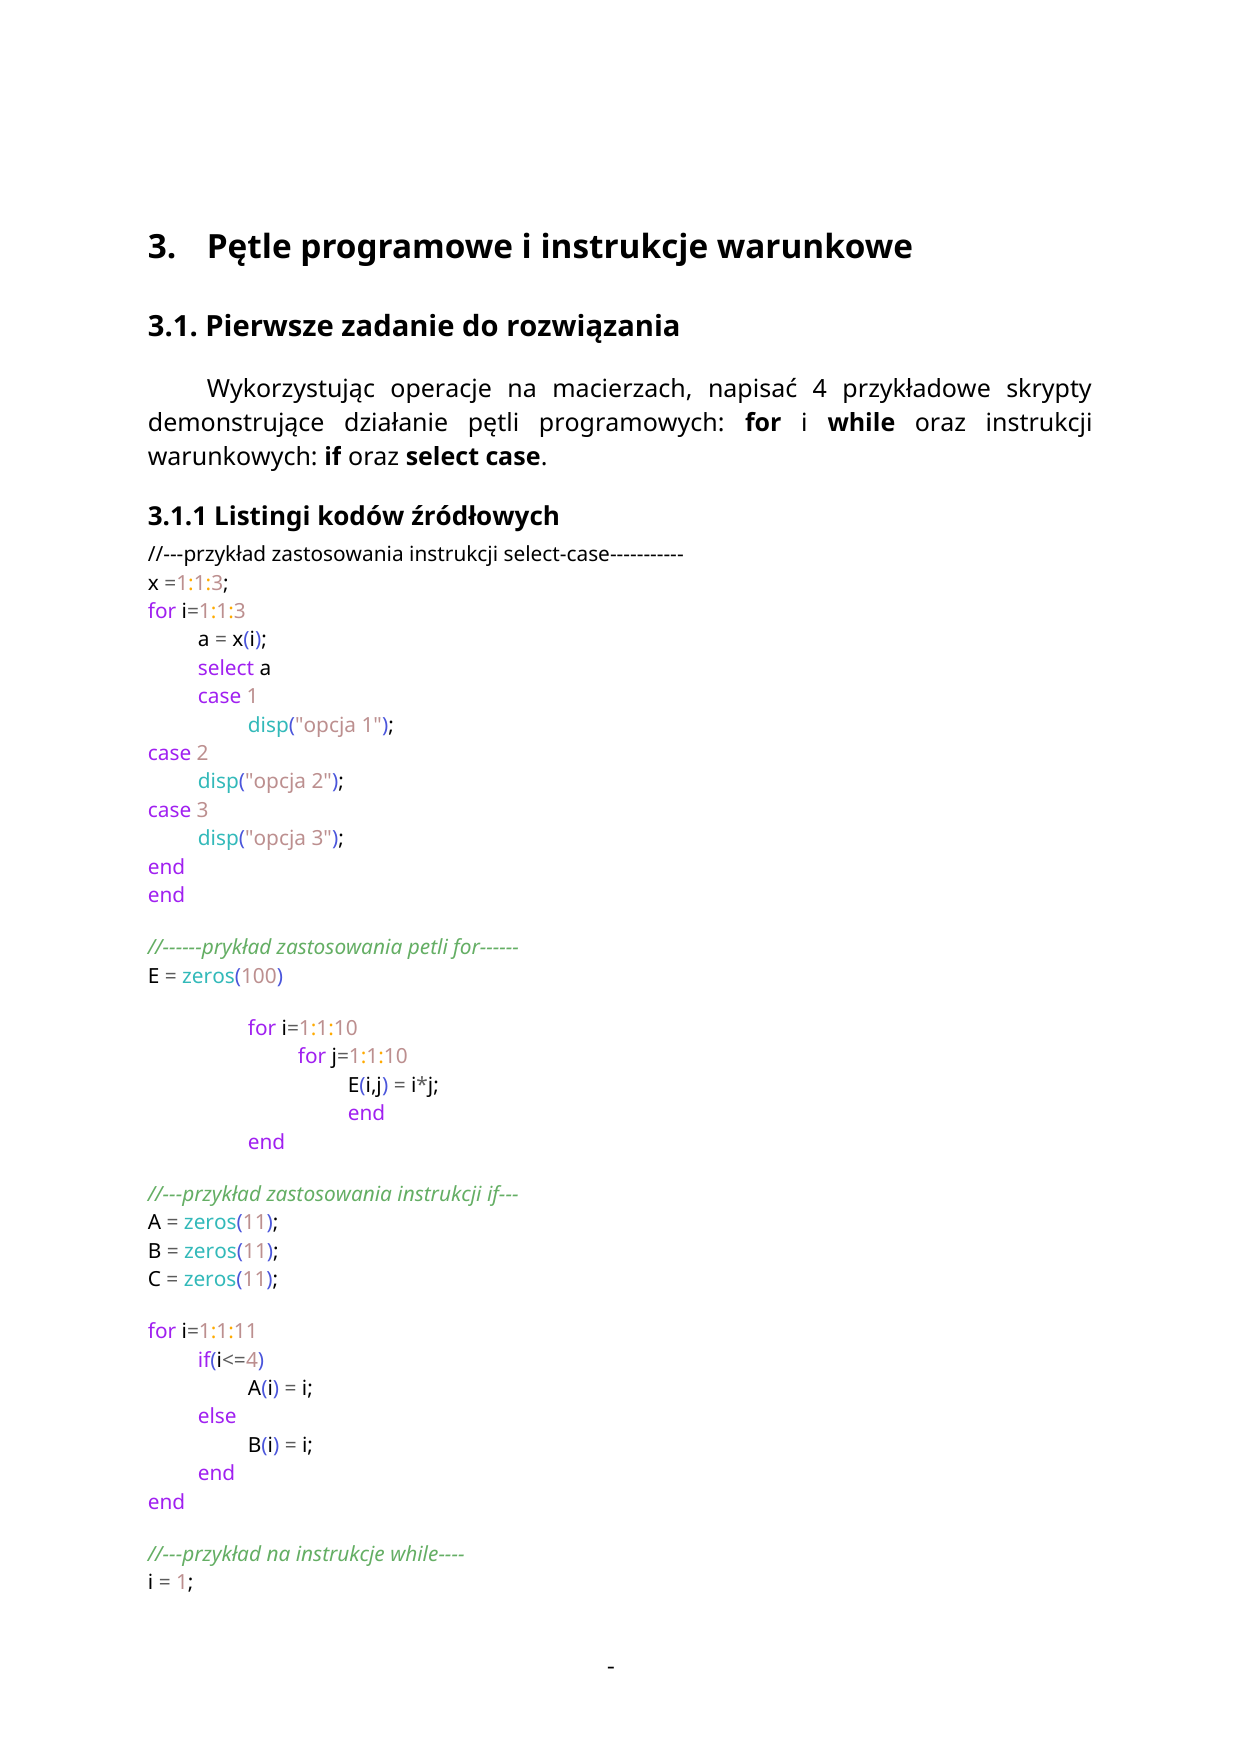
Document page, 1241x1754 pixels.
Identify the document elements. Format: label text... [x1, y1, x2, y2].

text B = zeros(11); [148, 1236, 1093, 1264]
text E(i,j) = i*j; [148, 1070, 1093, 1098]
text E = zeros(100) [148, 961, 1093, 989]
text for i=1:1:3 [148, 596, 1093, 624]
text disp("opcja 2"); [148, 767, 1093, 795]
text //------prykład zastosowania petli for------ [148, 932, 1093, 961]
text A(i) = i; [148, 1373, 1093, 1402]
text a = x(i); [148, 624, 1093, 653]
subtitle 3. Pętle programowe i instrukcje warunkowe [148, 223, 1093, 268]
text x =1:1:3; [148, 568, 1093, 596]
text end [148, 1458, 1093, 1487]
text for i=1:1:10 [148, 1013, 1093, 1041]
text end [148, 1098, 1093, 1127]
text if(i<=4) [148, 1345, 1093, 1373]
subtitle 3.1. Pierwsze zadanie do rozwiązania [148, 306, 1093, 345]
text for j=1:1:10 [148, 1041, 1093, 1070]
text else [148, 1402, 1093, 1430]
text Wykorzystując operacje na macierzach, napisać 4 przykładowe skrypty demonstrujące działanie pętli programowych: for i while oraz instrukcji warunkowych: if oraz select case. [148, 370, 1093, 472]
text for i=1:1:11 [148, 1316, 1093, 1345]
text disp("opcja 3"); [148, 823, 1093, 852]
text case 3 [148, 795, 1093, 823]
text i = 1; [148, 1567, 1093, 1596]
text A = zeros(11); [148, 1207, 1093, 1236]
text B(i) = i; [148, 1430, 1093, 1458]
text case 1 [148, 681, 1093, 710]
text end [148, 1487, 1093, 1515]
text //---przykład zastosowania instrukcji if--- [148, 1179, 1093, 1207]
text case 2 [148, 738, 1093, 767]
text C = zeros(11); [148, 1264, 1093, 1293]
text //---przykład na instrukcje while---- [148, 1539, 1093, 1567]
subtitle 3.1.1 Listingi kodów źródłowych [148, 497, 1093, 533]
text end [148, 1127, 1093, 1155]
text end [148, 852, 1093, 880]
text //---przykład zastosowania instrukcji select-case----------- [148, 539, 1093, 568]
text end [148, 880, 1093, 909]
text select a [148, 653, 1093, 681]
text disp("opcja 1"); [148, 710, 1093, 738]
